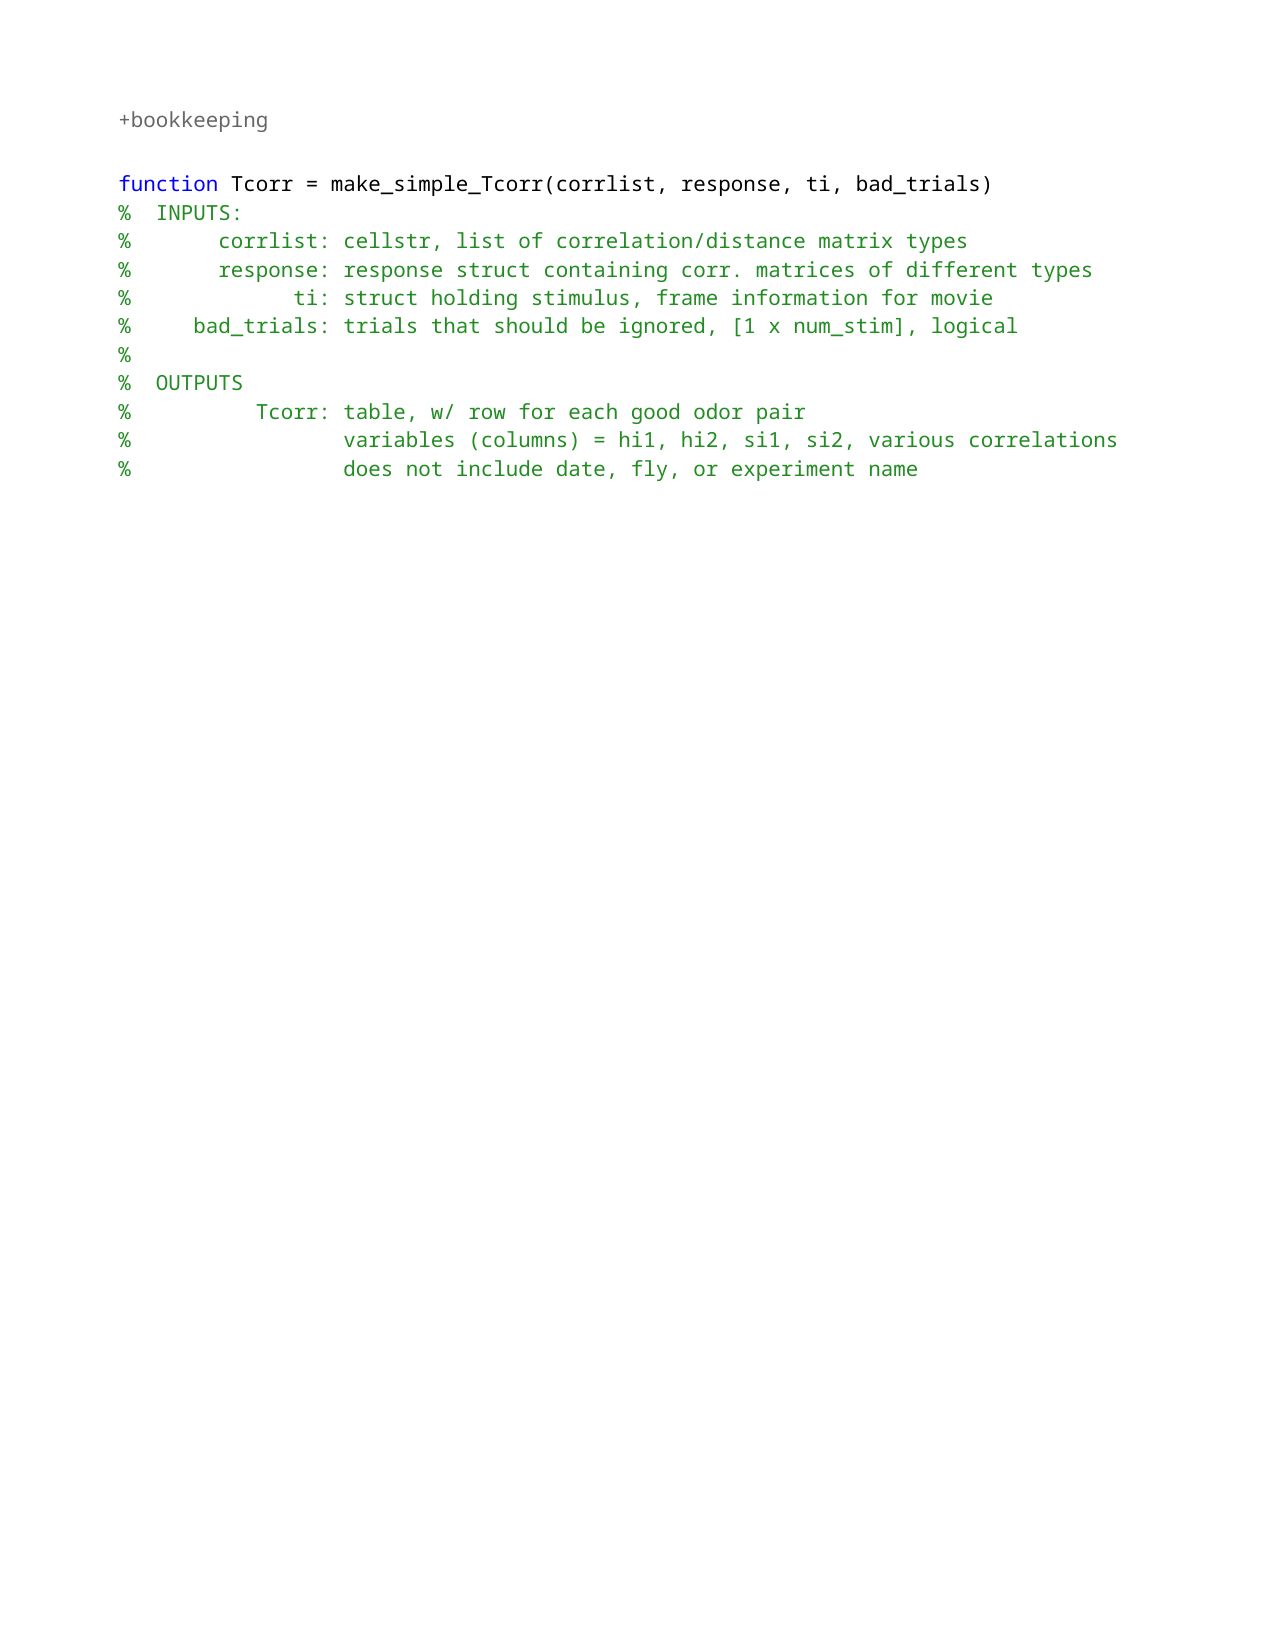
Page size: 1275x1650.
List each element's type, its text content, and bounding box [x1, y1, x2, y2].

text % corrlist: cellstr, list of correlation/distance matrix types [118, 226, 1157, 255]
text % ti: struct holding stimulus, frame information for movie [118, 283, 1157, 312]
text function Tcorr = make_simple_Tcorr(corrlist, response, ti, bad_trials) [118, 169, 1157, 198]
text % bad_trials: trials that should be ignored, [1 x num_stim], logical [118, 312, 1157, 340]
text % does not include date, fly, or experiment name [118, 454, 1157, 482]
text % OUTPUTS [118, 368, 1157, 397]
text % INPUTS: [118, 198, 1157, 226]
text % variables (columns) = hi1, hi2, si1, si2, various correlations [118, 425, 1157, 454]
text % [118, 340, 1157, 368]
text % response: response struct containing corr. matrices of different types [118, 255, 1157, 283]
text % Tcorr: table, w/ row for each good odor pair [118, 397, 1157, 425]
